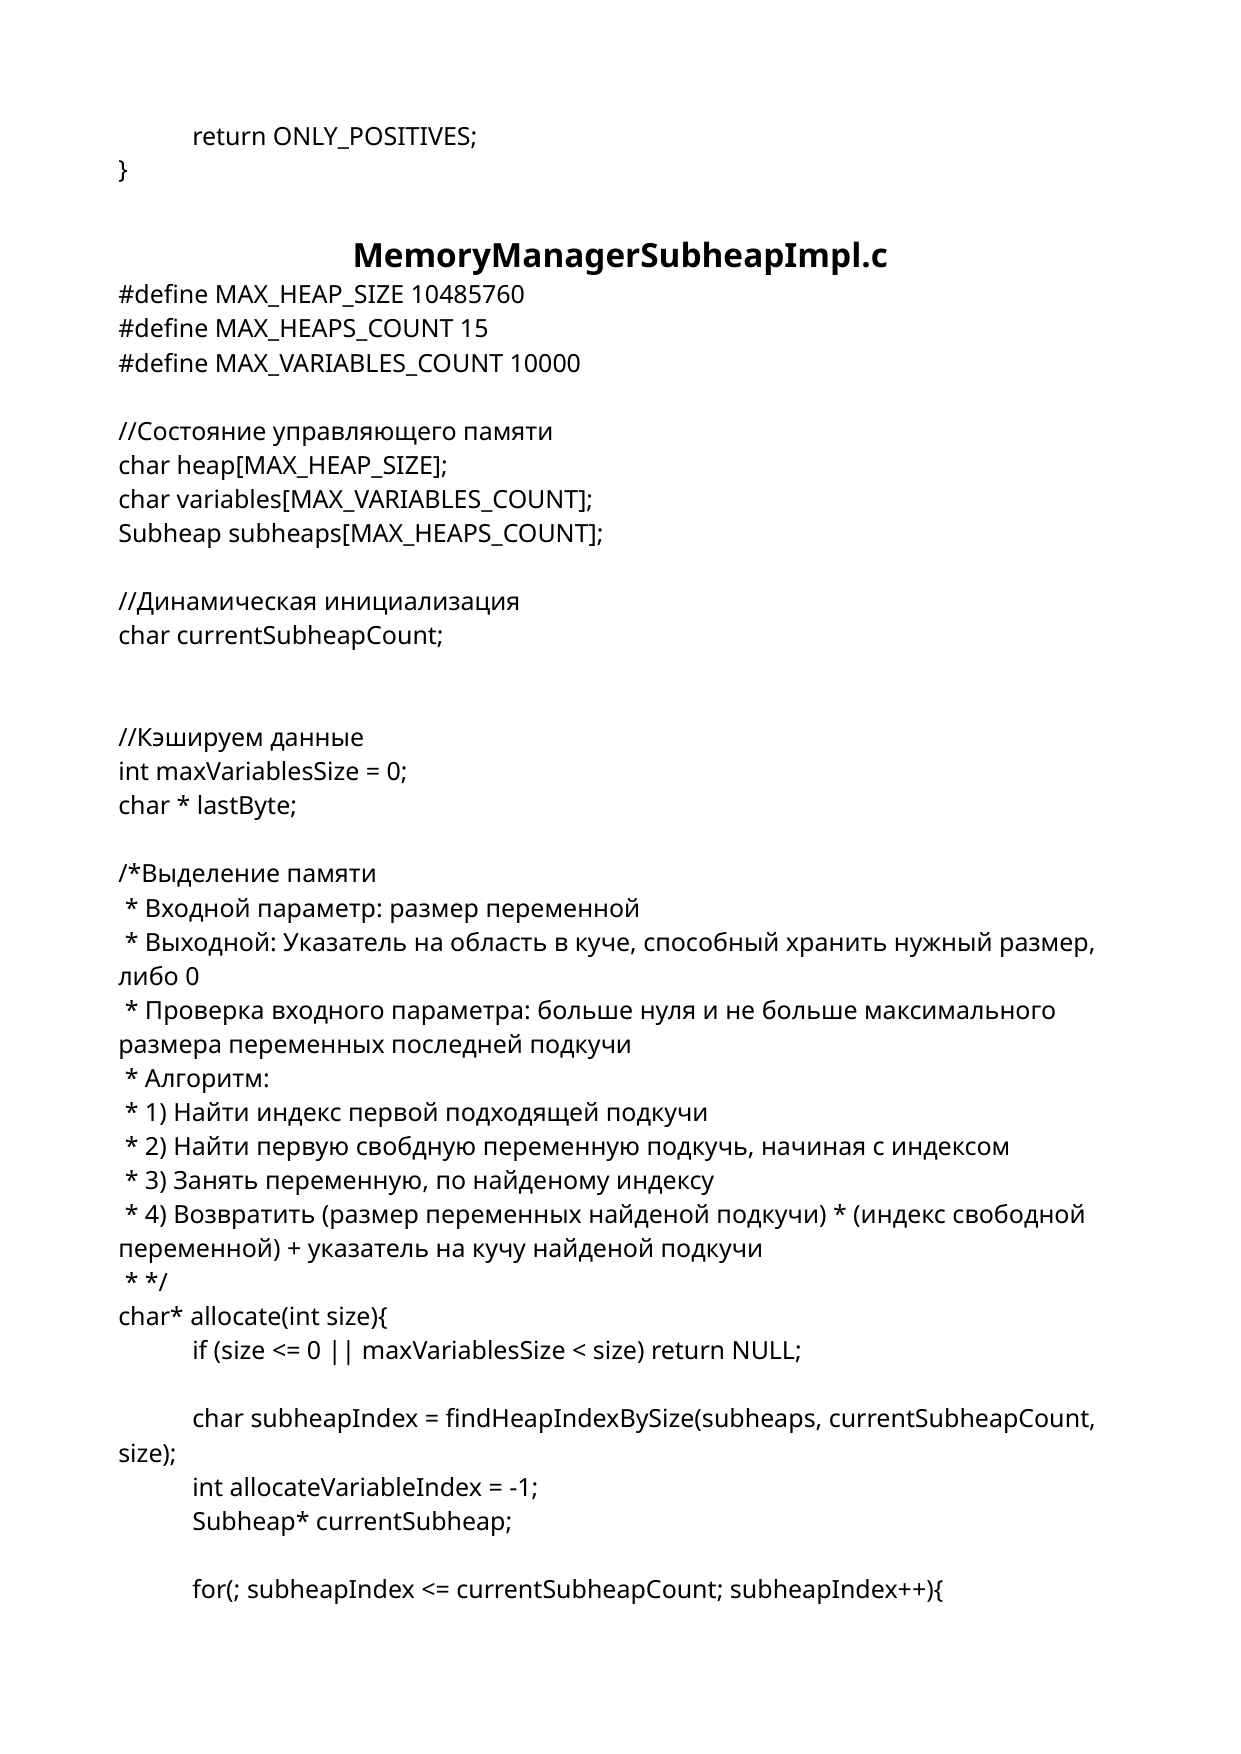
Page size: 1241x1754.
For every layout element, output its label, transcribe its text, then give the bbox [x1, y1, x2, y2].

text * Проверка входного параметра: больше нуля и не больше максимального размера переменных последней подкучи [118, 992, 1122, 1061]
text int allocateVariableIndex = -1; [118, 1469, 1122, 1503]
text #define MAX_VARIABLES_COUNT 10000 [118, 345, 1122, 379]
text char currentSubheapCount; [118, 618, 1122, 652]
text //Кэшируем данные [118, 720, 1122, 754]
text Subheap* currentSubheap; [118, 1503, 1122, 1537]
text * 2) Найти первую свобдную переменную подкучь, начиная с индексом [118, 1129, 1122, 1163]
text if (size <= 0 || maxVariablesSize < size) return NULL; [118, 1333, 1122, 1367]
text //Динамическая инициализация [118, 584, 1122, 618]
text * 1) Найти индекс первой подходящей подкучи [118, 1094, 1122, 1129]
text char heap[MAX_HEAP_SIZE]; [118, 447, 1122, 481]
text * 3) Занять переменную, по найденому индексу [118, 1163, 1122, 1197]
text #define MAX_HEAPS_COUNT 15 [118, 311, 1122, 345]
text //Состояние управляющего памяти [118, 413, 1122, 447]
text return ONLY_POSITIVES; [118, 118, 1122, 152]
text int maxVariablesSize = 0; [118, 754, 1122, 788]
text #define MAX_HEAP_SIZE 10485760 [118, 277, 1122, 311]
text * Алгоритм: [118, 1061, 1122, 1094]
text Subheap subheaps[MAX_HEAPS_COUNT]; [118, 516, 1122, 549]
text /*Выделение памяти [118, 856, 1122, 890]
text * 4) Возвратить (размер переменных найденой подкучи) * (индекс свободной переменной) + указатель на кучу найденой подкучи [118, 1197, 1122, 1265]
text char * lastByte; [118, 788, 1122, 822]
text char subheapIndex = findHeapIndexBySize(subheaps, currentSubheapCount, size); [118, 1401, 1122, 1469]
text * Входной параметр: размер переменной [118, 890, 1122, 924]
text char* allocate(int size){ [118, 1299, 1122, 1333]
text * */ [118, 1265, 1122, 1299]
text for(; subheapIndex <= currentSubheapCount; subheapIndex++){ [118, 1571, 1122, 1606]
text char variables[MAX_VARIABLES_COUNT]; [118, 481, 1122, 516]
text * Выходной: Указатель на область в куче, способный хранить нужный размер, либо 0 [118, 924, 1122, 992]
text } [118, 152, 1122, 186]
text MemoryManagerSubheapImpl.c [118, 232, 1122, 277]
